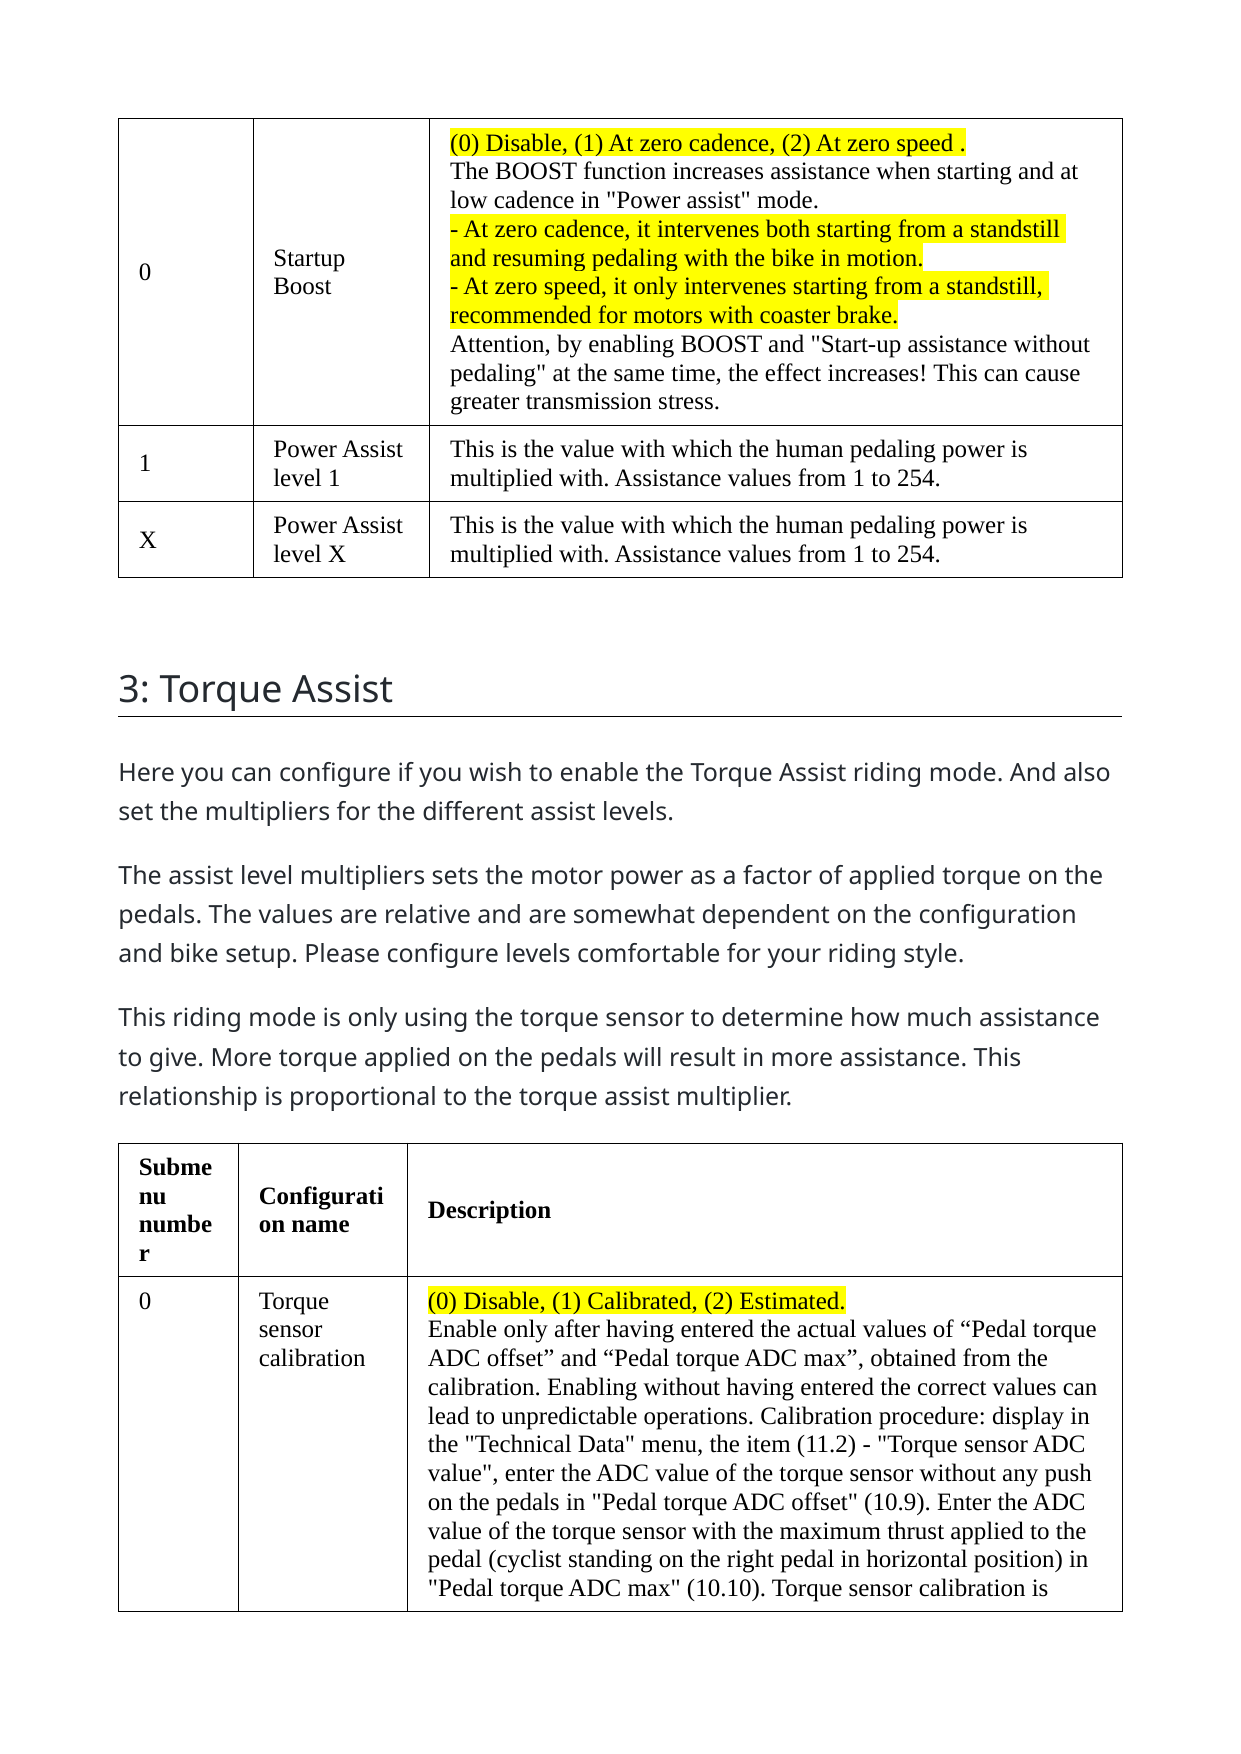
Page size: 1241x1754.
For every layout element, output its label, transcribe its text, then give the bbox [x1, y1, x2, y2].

table_cell 0 [119, 1277, 238, 1611]
subtitle 3: Torque Assist [118, 662, 1122, 716]
table_cell Startup Boost [254, 119, 429, 424]
table_cell Power Assist level X [254, 502, 429, 577]
table_cell 1 [119, 426, 253, 501]
table_header Description [408, 1144, 1122, 1276]
table_cell This is the value with which the human pedaling power is multiplied with. Assistance values from 1 to 254. [430, 426, 1122, 501]
text Here you can configure if you wish to enable the Torque Assist riding mode. And also set the multipliers for the different assist levels. [118, 754, 1122, 827]
table_cell X [119, 502, 253, 577]
table_cell Power Assist level 1 [254, 426, 429, 501]
table_cell Torque sensor calibration [239, 1277, 407, 1611]
table_cell 0 [119, 119, 253, 424]
table_cell This is the value with which the human pedaling power is multiplied with. Assistance values from 1 to 254. [430, 502, 1122, 577]
table_cell (0) Disable, (1) Calibrated, (2) Estimated. Enable only after having entered the actual values of “Pedal torque ADC offset” and “Pedal torque ADC max”, obtained from the calibration. Enabling without having entered the correct values can lead to unpredictable operations. Calibration procedure: display in the "Technical Data" menu, the item (11.2) - "Torque sensor ADC value", enter the ADC value of the torque sensor without any push on the pedals in "Pedal torque ADC offset" (10.9). Enter the ADC value of the torque sensor with the maximum thrust applied to the pedal (cyclist standing on the right pedal in horizontal position) in "Pedal torque ADC max" (10.10). Torque sensor calibration is [408, 1277, 1122, 1611]
table_header Configuration name [239, 1144, 407, 1276]
table_cell (0) Disable, (1) At zero cadence, (2) At zero speed . The BOOST function increases assistance when starting and at low cadence in "Power assist" mode. - At zero cadence, it intervenes both starting from a standstill and resuming pedaling with the bike in motion. - At zero speed, it only intervenes starting from a standstill, recommended for motors with coaster brake. Attention, by enabling BOOST and "Start-up assistance without pedaling" at the same time, the effect increases! This can cause greater transmission stress. [430, 119, 1122, 424]
text This riding mode is only using the torque sensor to determine how much assistance to give. More torque applied on the pedals will result in more assistance. This relationship is proportional to the torque assist multiplier. [118, 1000, 1122, 1112]
table_header Submenu number [119, 1144, 238, 1276]
text The assist level multipliers sets the motor power as a factor of applied torque on the pedals. The values are relative and are somewhat dependent on the configuration and bike setup. Please configure levels comfortable for your riding style. [118, 857, 1122, 970]
